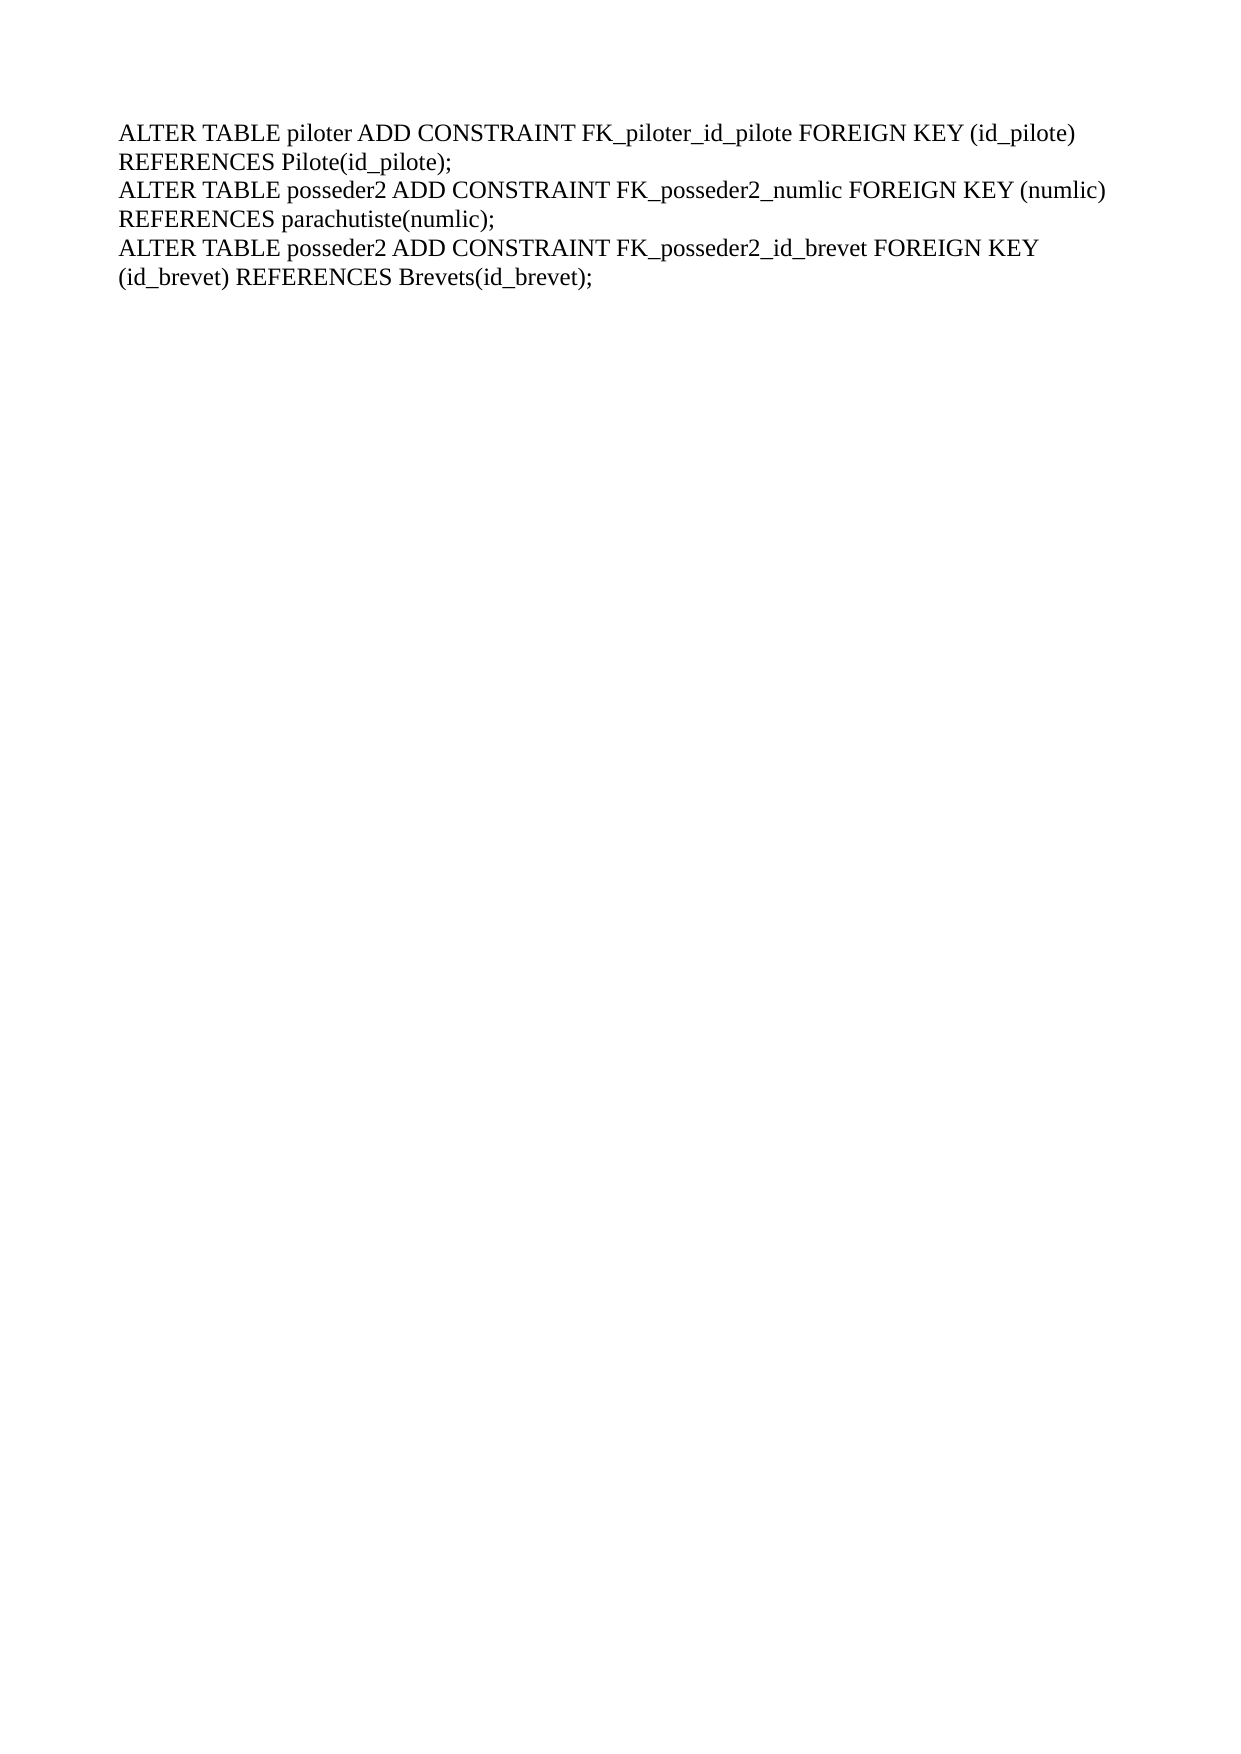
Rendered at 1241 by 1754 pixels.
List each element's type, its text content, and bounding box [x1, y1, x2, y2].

text ALTER TABLE posseder2 ADD CONSTRAINT FK_posseder2_numlic FOREIGN KEY (numlic) REFERENCES parachutiste(numlic); [118, 176, 1122, 233]
text ALTER TABLE posseder2 ADD CONSTRAINT FK_posseder2_id_brevet FOREIGN KEY (id_brevet) REFERENCES Brevets(id_brevet); [118, 233, 1122, 291]
text ALTER TABLE piloter ADD CONSTRAINT FK_piloter_id_pilote FOREIGN KEY (id_pilote) REFERENCES Pilote(id_pilote); [118, 118, 1122, 176]
